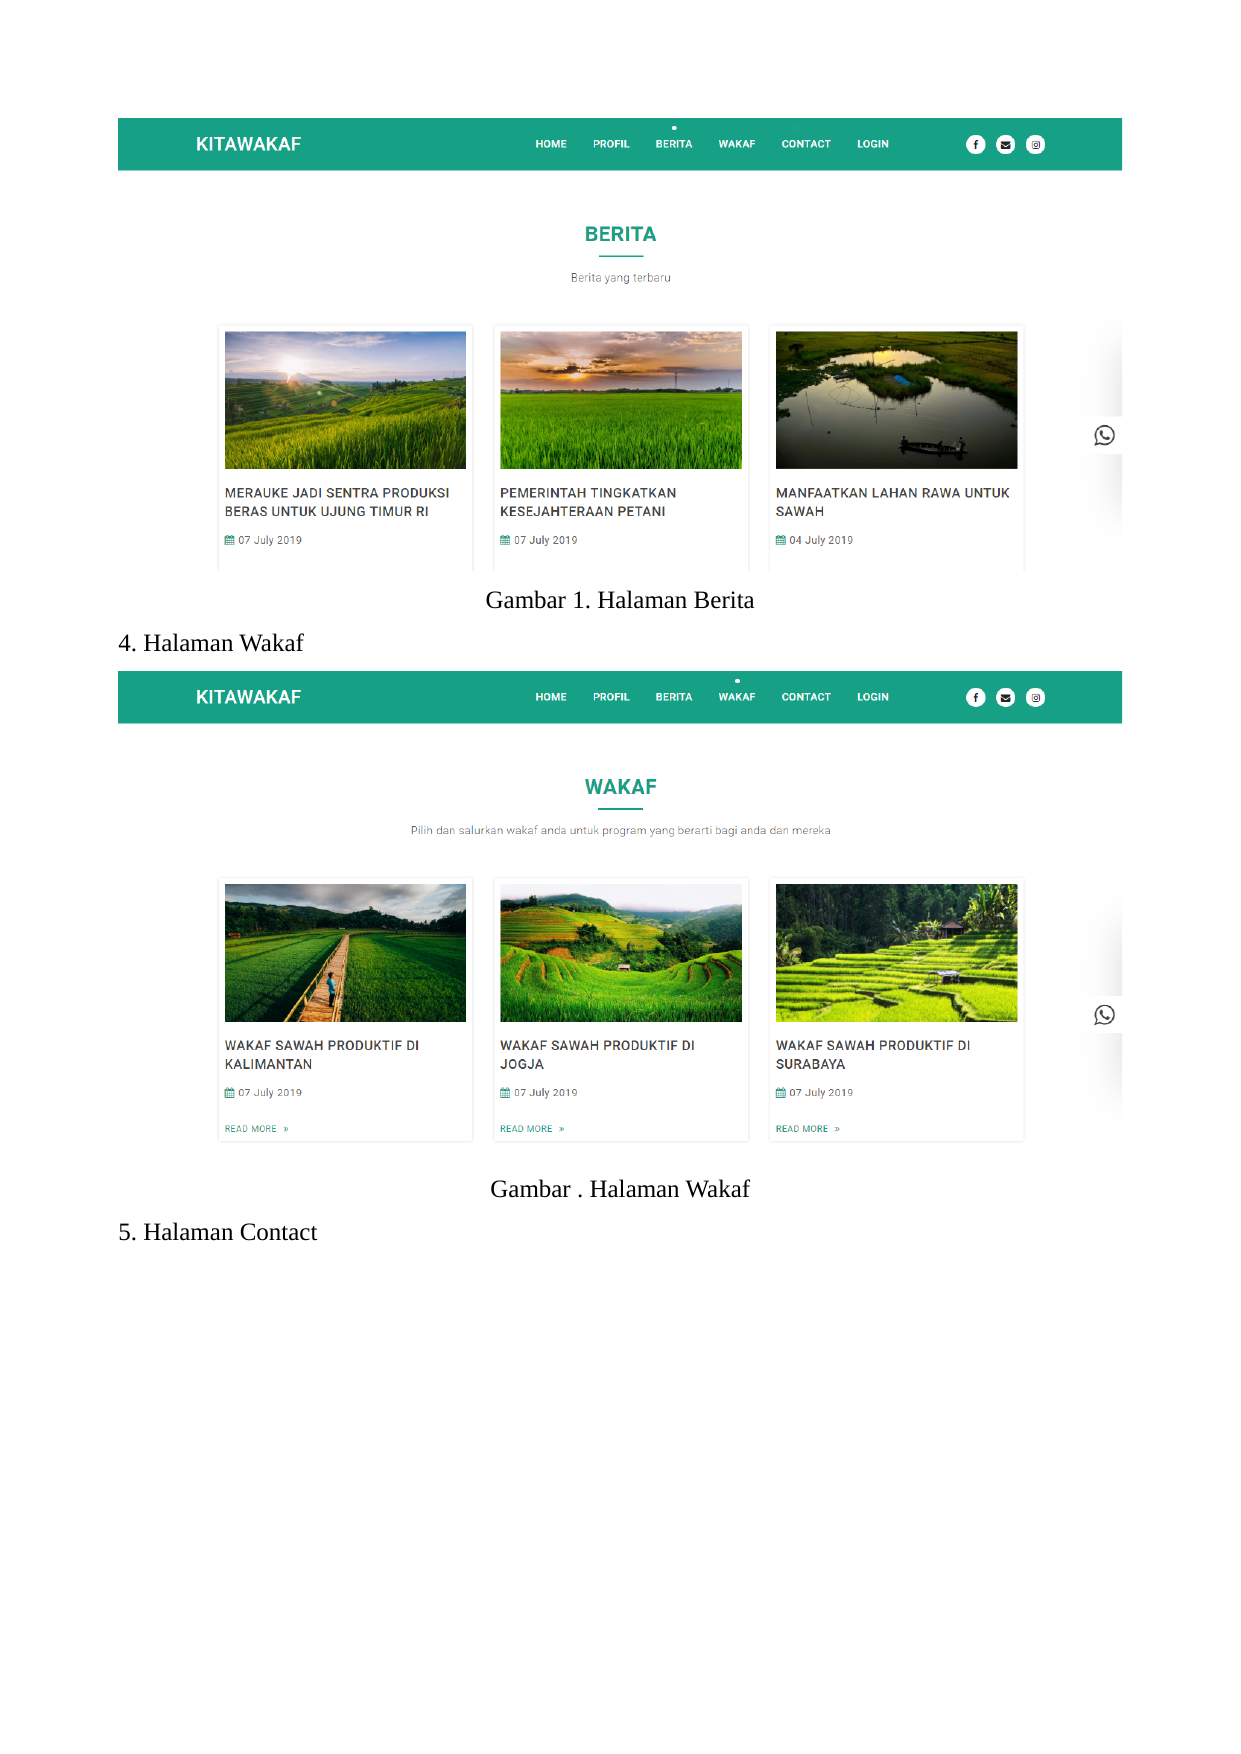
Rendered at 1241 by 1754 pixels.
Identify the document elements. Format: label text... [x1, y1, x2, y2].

text Gambar . Halaman Wakaf [118, 1160, 1122, 1203]
text Gambar 1. Halaman Berita [118, 571, 1122, 614]
picture [118, 118, 1123, 571]
text 5. Halaman Contact [118, 1217, 1122, 1246]
text 4. Halaman Wakaf [118, 628, 1122, 657]
picture [118, 671, 1123, 1160]
